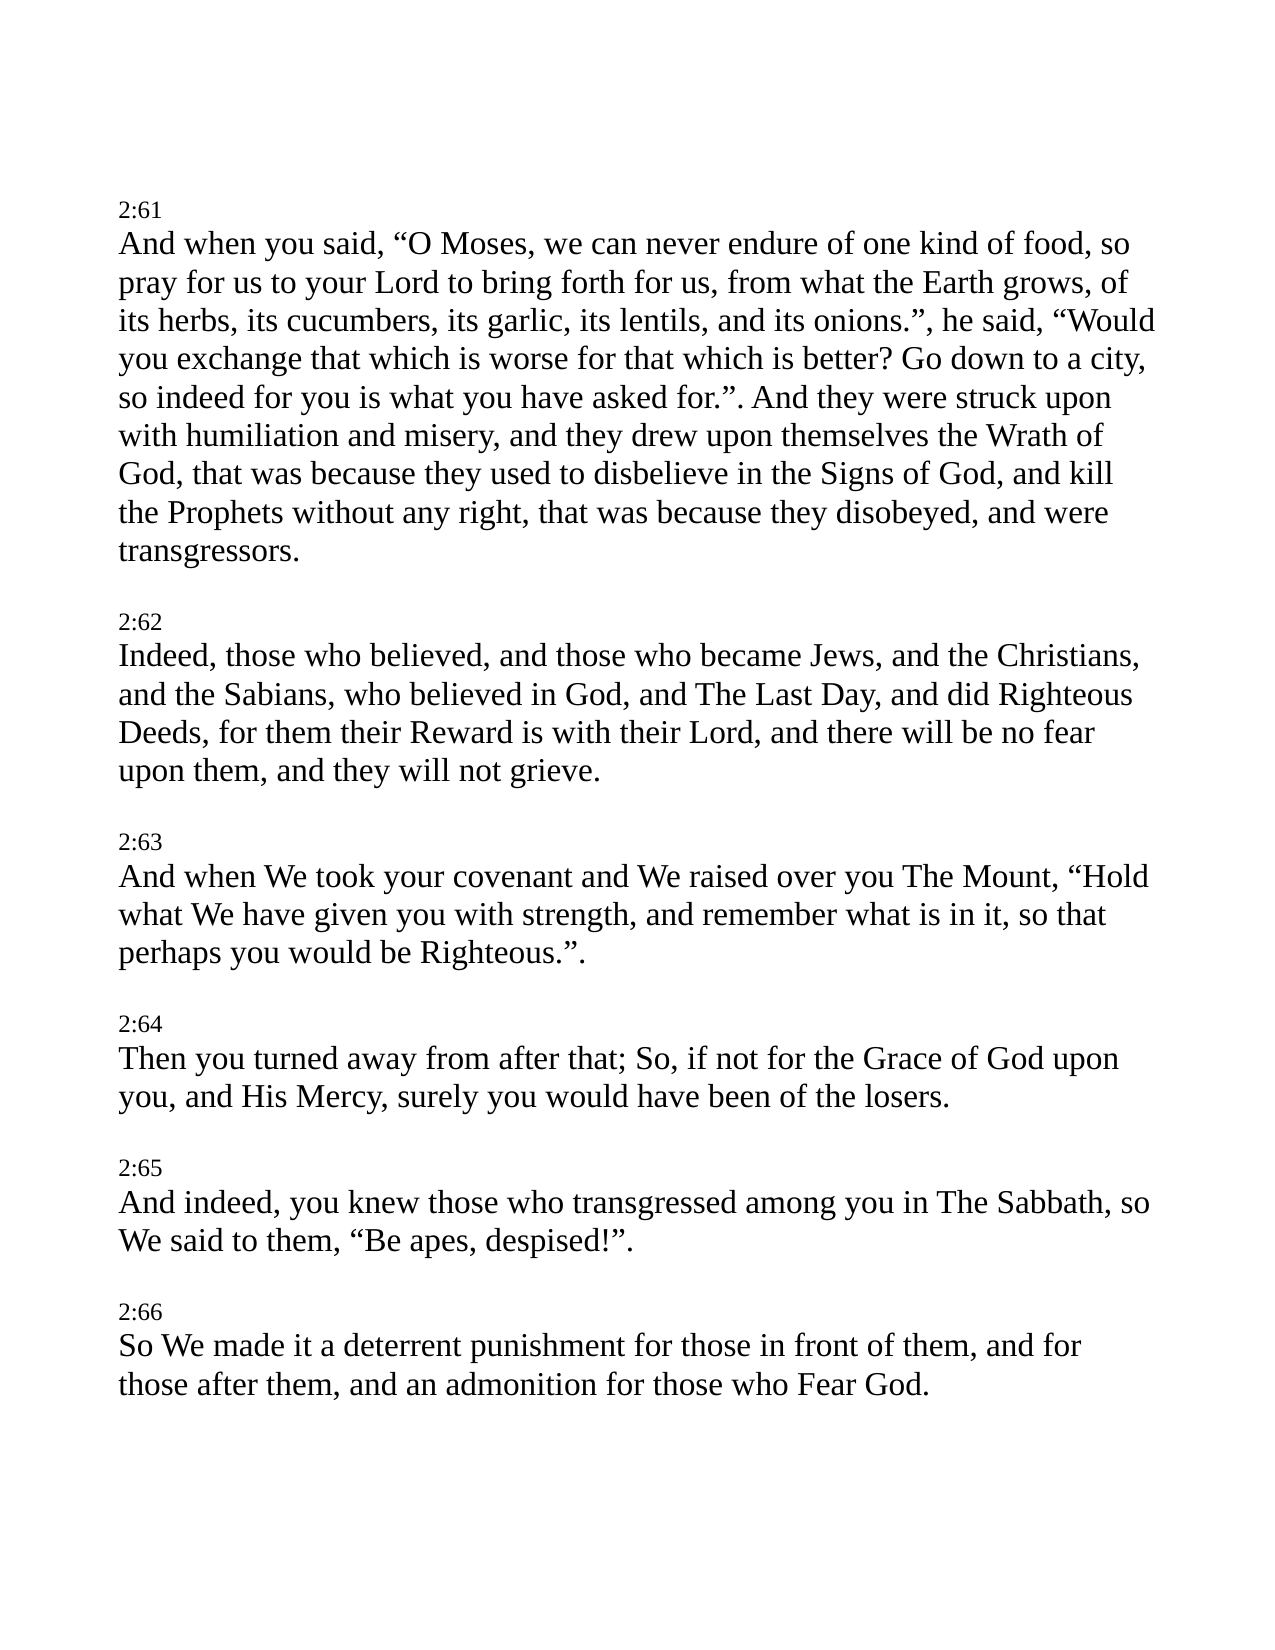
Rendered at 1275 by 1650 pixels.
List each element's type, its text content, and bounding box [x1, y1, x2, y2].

text 2:63 [118, 827, 1157, 856]
text 2:61 [118, 195, 1157, 223]
text 2:66 [118, 1297, 1157, 1326]
text And indeed, you knew those who transgressed among you in The Sabbath, so We said to them, “Be apes, despised!”. [118, 1182, 1157, 1258]
text And when you said, “O Moses, we can never endure of one kind of food, so pray for us to your Lord to bring forth for us, from what the Earth grows, of its herbs, its cucumbers, its garlic, its lentils, and its onions.”, he said, “Would you exchange that which is worse for that which is better? Go down to a city, so indeed for you is what you have asked for.”. And they were struck upon with humiliation and misery, and they drew upon themselves the Wrath of God, that was because they used to disbelieve in the Signs of God, and kill the Prophets without any right, that was because they disobeyed, and were transgressors. [118, 223, 1157, 568]
text 2:65 [118, 1153, 1157, 1182]
text Indeed, those who believed, and those who became Jews, and the Christians, and the Sabians, who believed in God, and The Last Day, and did Righteous Deeds, for them their Reward is with their Lord, and there will be no fear upon them, and they will not grieve. [118, 636, 1157, 789]
text So We made it a deterrent punishment for those in front of them, and for those after them, and an admonition for those who Fear God. [118, 1326, 1157, 1402]
text And when We took your covenant and We raised over you The Mount, “Hold what We have given you with strength, and remember what is in it, so that perhaps you would be Righteous.”. [118, 856, 1157, 971]
text 2:64 [118, 1009, 1157, 1038]
text 2:62 [118, 607, 1157, 636]
text Then you turned away from after that; So, if not for the Grace of God upon you, and His Mercy, surely you would have been of the losers. [118, 1038, 1157, 1115]
